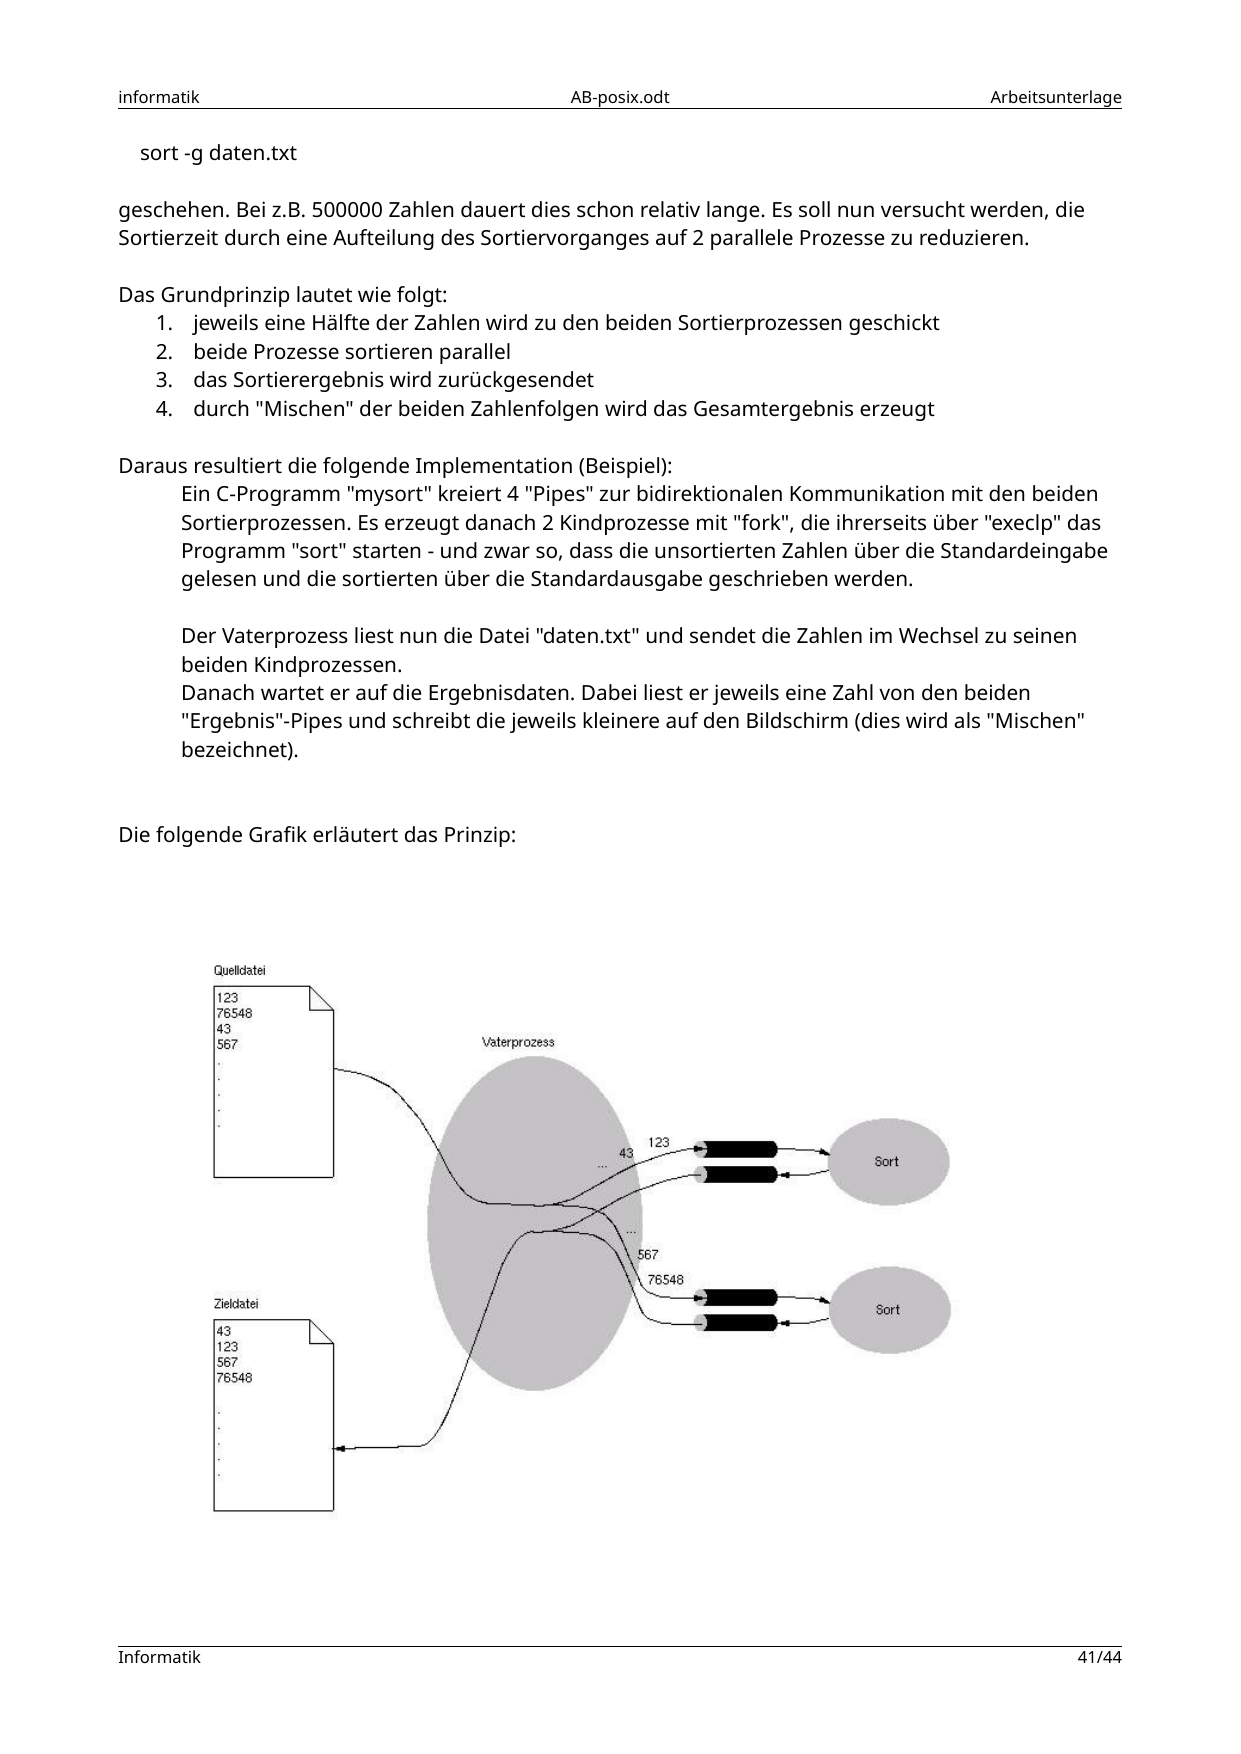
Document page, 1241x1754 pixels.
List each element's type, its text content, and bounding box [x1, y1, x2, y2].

text Der Vaterprozess liest nun die Datei "daten.txt" und sendet die Zahlen im Wechsel zu seinen beiden Kindprozessen. Danach wartet er auf die Ergebnisdaten. Dabei liest er jeweils eine Zahl von den beiden "Ergebnis"-Pipes und schreibt die jeweils kleinere auf den Bildschirm (dies wird als "Mischen" bezeichnet). [181, 621, 1122, 763]
list beide Prozesse sortieren parallel [156, 337, 1122, 365]
text Ein C-Programm "mysort" kreiert 4 "Pipes" zur bidirektionalen Kommunikation mit den beiden Sortierprozessen. Es erzeugt danach 2 Kindprozesse mit "fork", die ihrerseits über "execlp" das Programm "sort" starten - und zwar so, dass die unsortierten Zahlen über die Standardeingabe gelesen und die sortierten über die Standardausgabe geschrieben werden. [181, 479, 1122, 593]
text sort -g daten.txt geschehen. Bei z.B. 500000 Zahlen dauert dies schon relativ lange. Es soll nun versucht werden, die Sortierzeit durch eine Aufteilung des Sortiervorganges auf 2 parallele Prozesse zu reduzieren. Das Grundprinzip lautet wie folgt: [118, 138, 1122, 308]
list durch "Mischen" der beiden Zahlenfolgen wird das Gesamtergebnis erzeugt [156, 394, 1122, 422]
picture [118, 889, 1123, 1600]
text Daraus resultiert die folgende Implementation (Beispiel): [118, 451, 1122, 479]
list das Sortierergebnis wird zurückgesendet [156, 365, 1122, 394]
text Die folgende Grafik erläutert das Prinzip: [118, 763, 1122, 877]
list jeweils eine Hälfte der Zahlen wird zu den beiden Sortierprozessen geschickt [156, 308, 1122, 337]
